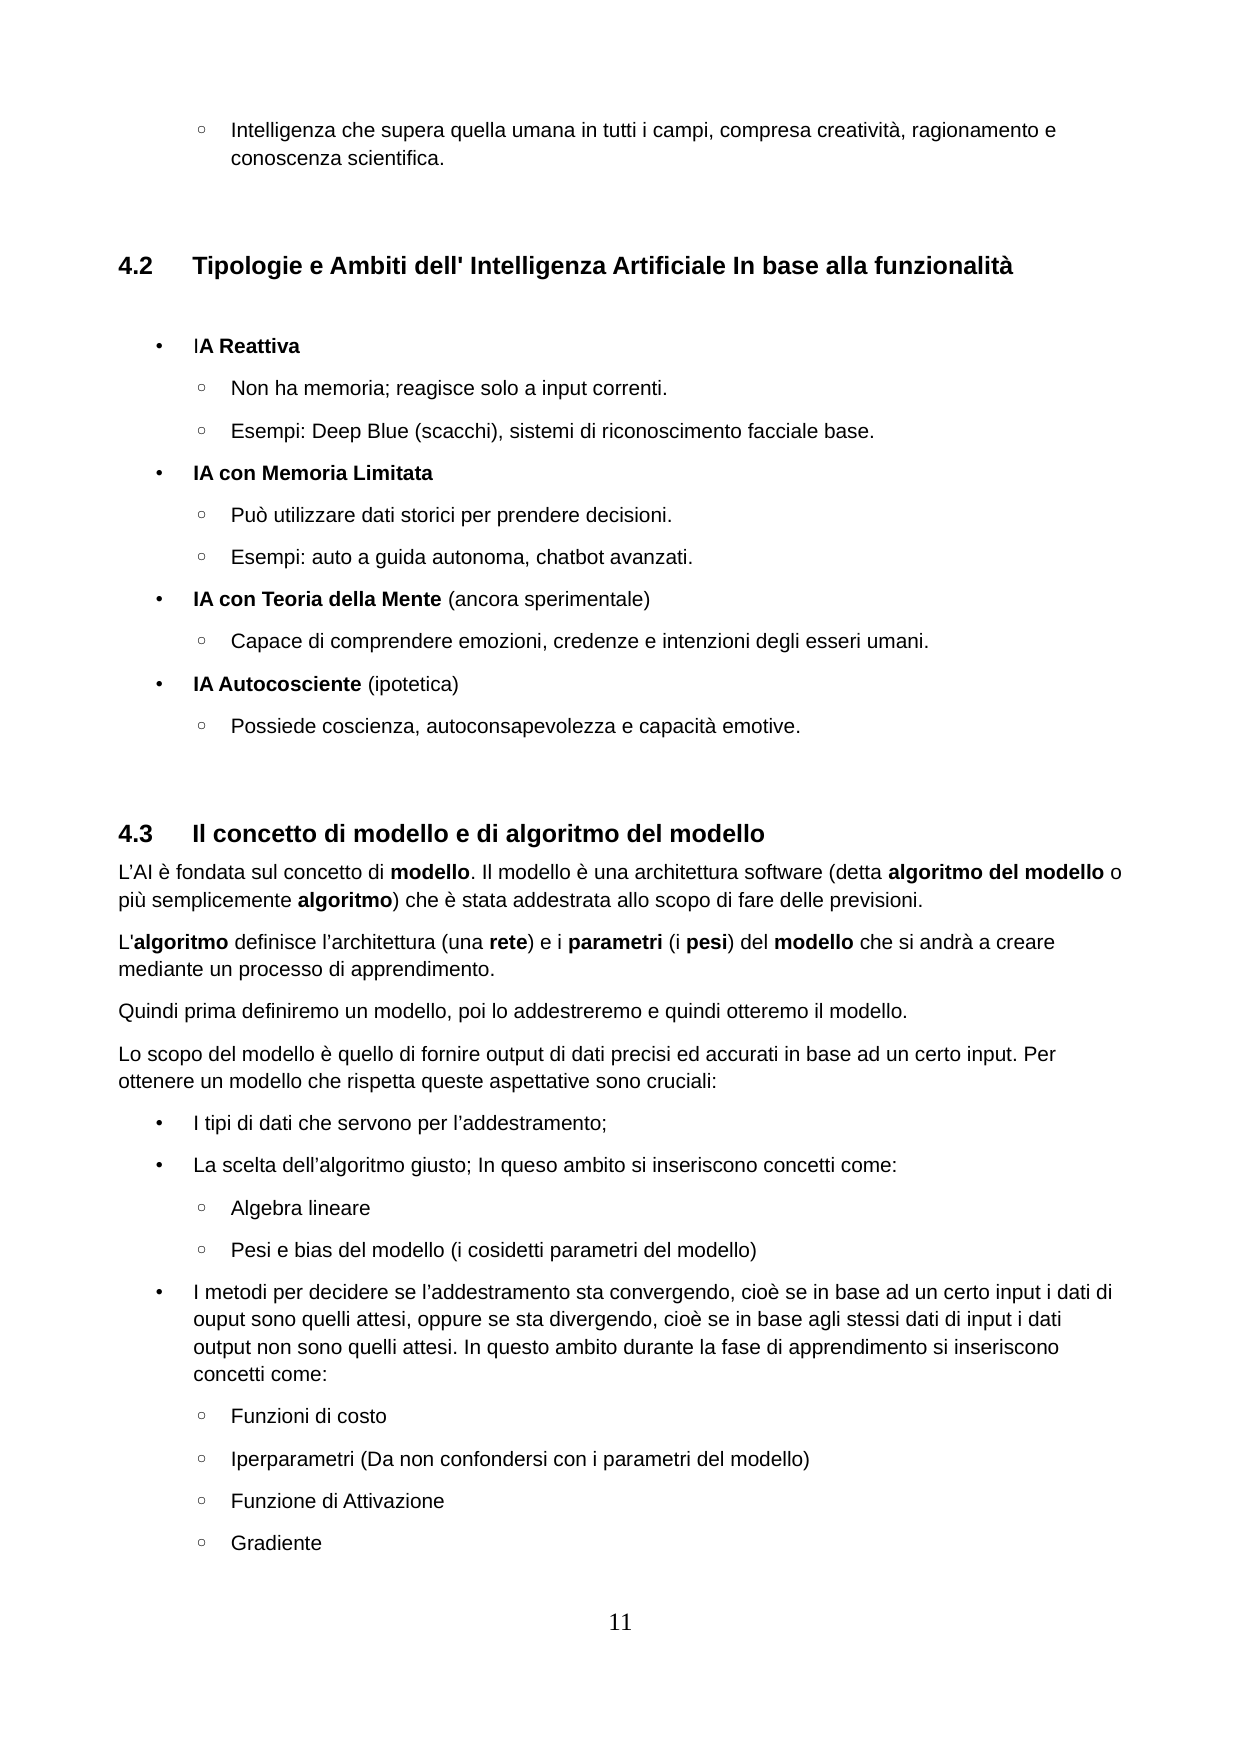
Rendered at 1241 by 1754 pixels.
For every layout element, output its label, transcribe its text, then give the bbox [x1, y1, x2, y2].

list Algebra lineare [193, 1195, 1122, 1219]
list Funzione di Attivazione [193, 1489, 1122, 1513]
subtitle Tipologie e Ambiti dell' Intelligenza Artificiale In base alla funzionalità [118, 251, 1122, 279]
list Esempi: auto a guida autonoma, chatbot avanzati. [193, 545, 1122, 569]
list Intelligenza che supera quella umana in tutti i campi, compresa creatività, ragionamento e conoscenza scientifica. [193, 118, 1122, 170]
list Esempi: Deep Blue (scacchi), sistemi di riconoscimento facciale base. [193, 418, 1122, 442]
list Iperparametri (Da non confondersi con i parametri del modello) [193, 1447, 1122, 1471]
list Può utilizzare dati storici per prendere decisioni. [193, 503, 1122, 527]
list Possiede coscienza, autoconsapevolezza e capacità emotive. [193, 714, 1122, 738]
list IA con Memoria Limitata [156, 461, 1122, 485]
list La scelta dell’algoritmo giusto; In queso ambito si inseriscono concetti come: [156, 1153, 1122, 1177]
list I metodi per decidere se l’addestramento sta convergendo, cioè se in base ad un certo input i dati di ouput sono quelli attesi, oppure se sta divergendo, cioè se in base agli stessi dati di input i dati output non sono quelli attesi. In questo ambito durante la fase di apprendimento si inseriscono concetti come: [156, 1280, 1122, 1386]
list IA con Teoria della Mente (ancora sperimentale) [156, 587, 1122, 611]
list Gradiente [193, 1531, 1122, 1555]
text L’AI è fondata sul concetto di modello. Il modello è una architettura software (detta algoritmo del modello o più semplicemente algoritmo) che è stata addestrata allo scopo di fare delle previsioni. [118, 860, 1122, 912]
text Quindi prima definiremo un modello, poi lo addestreremo e quindi otteremo il modello. [118, 999, 1122, 1023]
list IA Reattiva [156, 334, 1122, 358]
text L'algoritmo definisce l’architettura (una rete) e i parametri (i pesi) del modello che si andrà a creare mediante un processo di apprendimento. [118, 930, 1122, 981]
list Pesi e bias del modello (i cosidetti parametri del modello) [193, 1237, 1122, 1262]
list Non ha memoria; reagisce solo a input correnti. [193, 376, 1122, 400]
subtitle Il concetto di modello e di algoritmo del modello [118, 819, 1122, 848]
list IA Autocosciente (ipotetica) [156, 672, 1122, 696]
text Lo scopo del modello è quello di fornire output di dati precisi ed accurati in base ad un certo input. Per ottenere un modello che rispetta queste aspettative sono cruciali: [118, 1041, 1122, 1093]
list Capace di comprendere emozioni, credenze e intenzioni degli esseri umani. [193, 629, 1122, 653]
list I tipi di dati che servono per l’addestramento; [156, 1111, 1122, 1135]
list Funzioni di costo [193, 1404, 1122, 1428]
